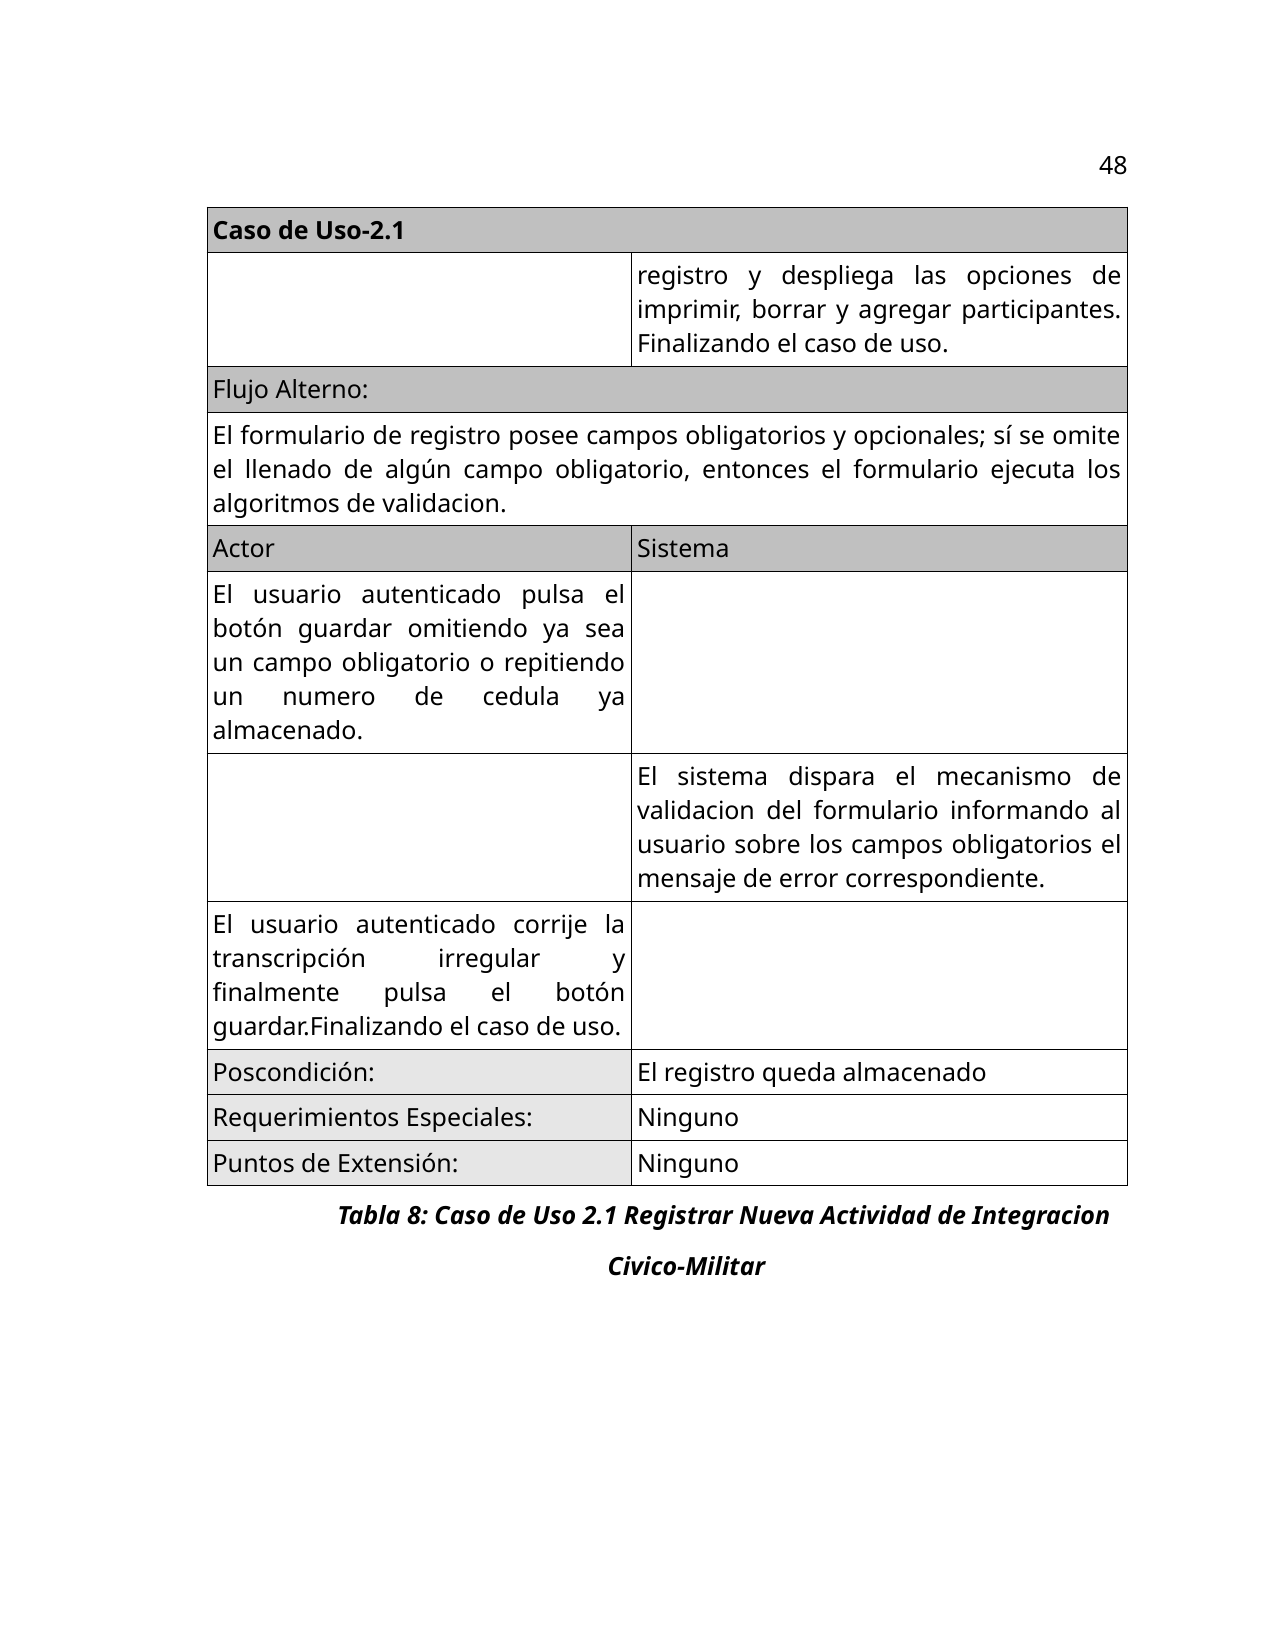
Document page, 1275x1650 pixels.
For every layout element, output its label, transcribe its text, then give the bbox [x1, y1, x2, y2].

table_cell Ninguno [632, 1095, 1127, 1140]
table_cell Ninguno [632, 1141, 1127, 1185]
table_cell El formulario de registro posee campos obligatorios y opcionales; sí se omite el llenado de algún campo obligatorio, entonces el formulario ejecuta los algoritmos de validacion. [208, 413, 1127, 525]
table_cell [208, 754, 631, 901]
table_cell Actor [208, 526, 631, 571]
table_header Caso de Uso-2.1 [208, 208, 1127, 252]
table_cell Sistema [632, 526, 1127, 571]
table_cell Poscondición: [208, 1050, 631, 1094]
table_cell El usuario autenticado pulsa el botón guardar omitiendo ya sea un campo obligatorio o repitiendo un numero de cedula ya almacenado. [208, 572, 631, 753]
table_cell [208, 253, 631, 366]
table_cell Puntos de Extensión: [208, 1141, 631, 1185]
table_cell [632, 902, 1127, 1048]
table_cell registro y despliega las opciones de imprimir, borrar y agregar participantes. Finalizando el caso de uso. [632, 253, 1127, 366]
table_cell El registro queda almacenado [632, 1050, 1127, 1094]
table_cell Requerimientos Especiales: [208, 1095, 631, 1140]
table_cell El sistema dispara el mecanismo de validacion del formulario informando al usuario sobre los campos obligatorios el mensaje de error correspondiente. [632, 754, 1127, 901]
table_cell Flujo Alterno: [208, 367, 1127, 412]
table_cell El usuario autenticado corrije la transcripción irregular y finalmente pulsa el botón guardar.Finalizando el caso de uso. [208, 902, 631, 1048]
text Tabla 8: Caso de Uso 2.1 Registrar Nueva Actividad de Integracion Civico-Militar [248, 1198, 1127, 1283]
table_cell [632, 572, 1127, 753]
